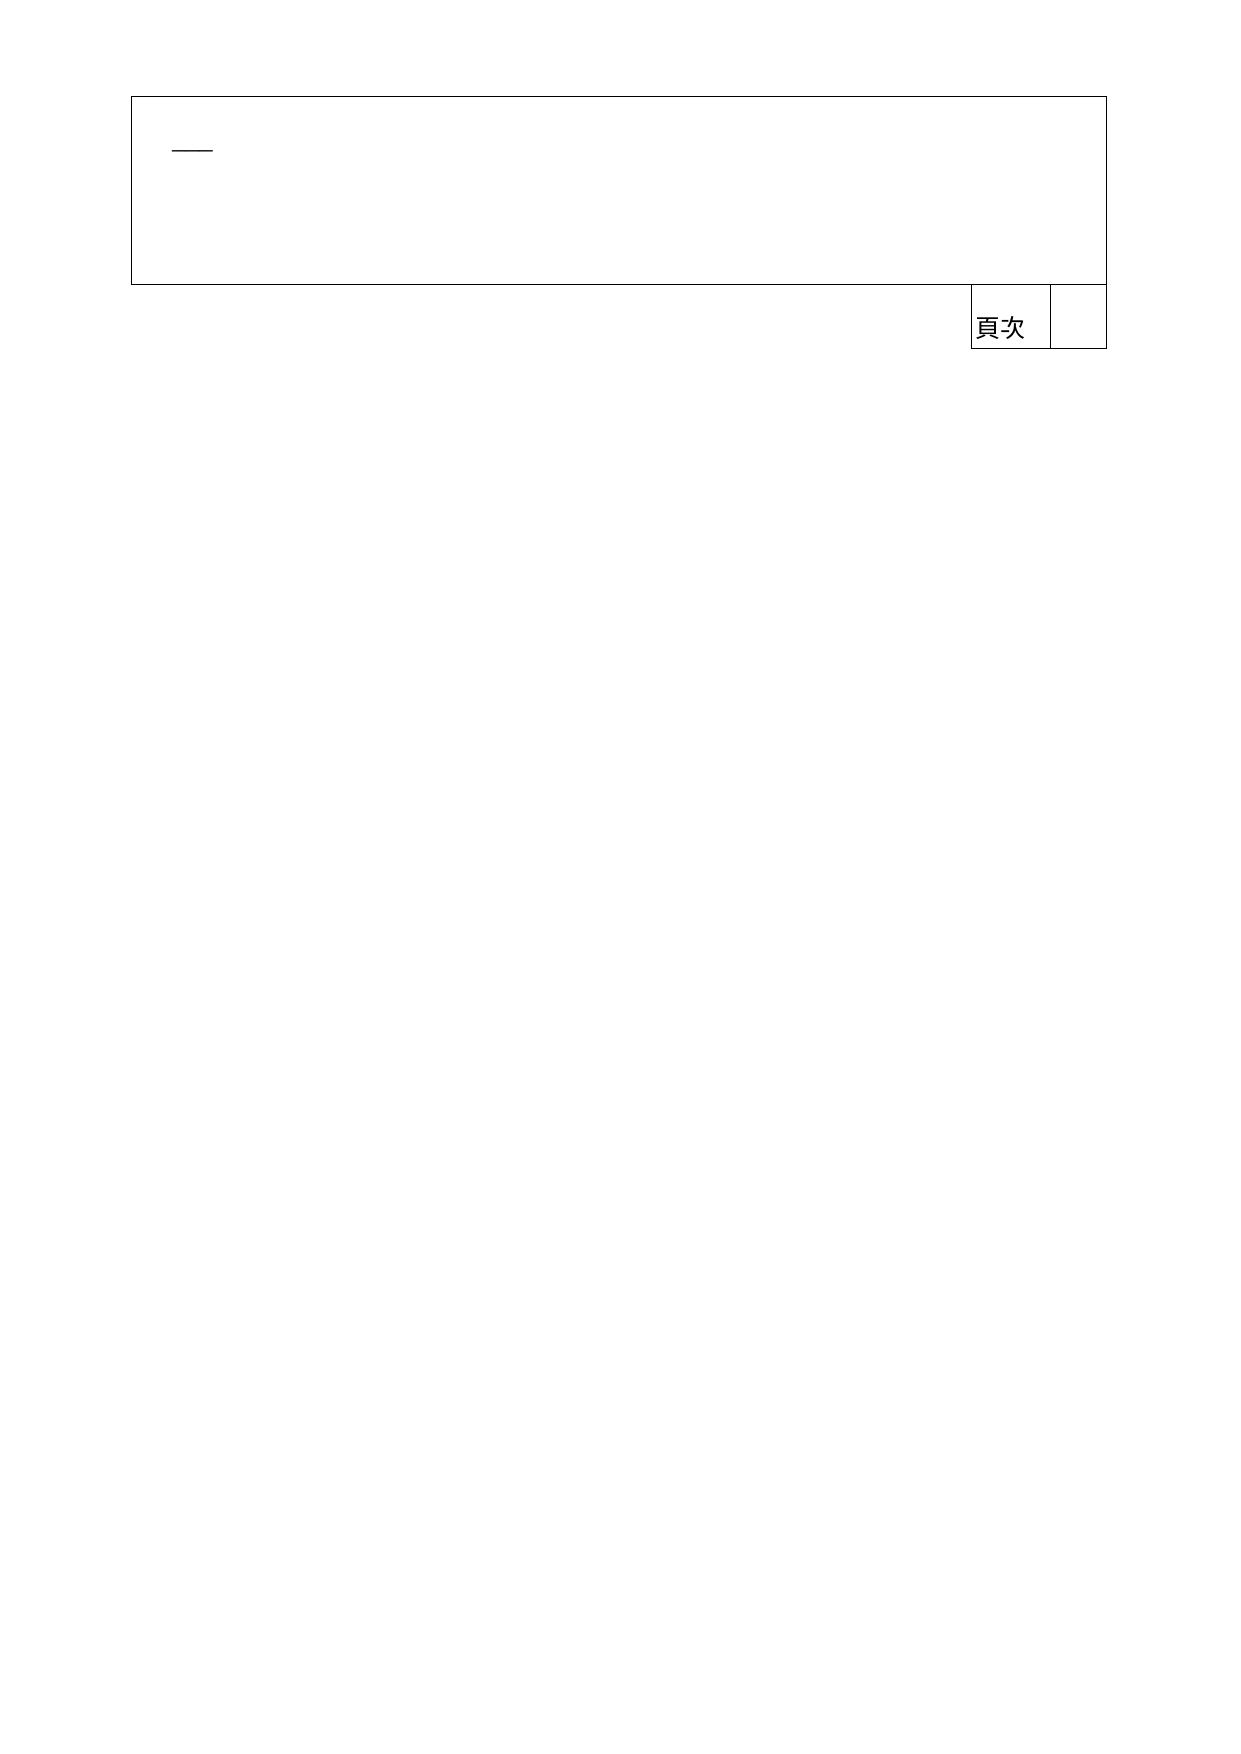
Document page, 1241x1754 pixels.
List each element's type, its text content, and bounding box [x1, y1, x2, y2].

table_cell 頁次 [972, 285, 1050, 348]
table_cell 煙囪煙流下洗機制啟用 通過檢核須啟用煙囪煙流下洗機制共有______個煙囪與_____個建築物。 開發中心之座標(TWD97二分帶座標值)：單位為公尺 (TWD97-E) ______________，(TWD97-N)______________ 模擬範圍 東西向範圍(TWD97-E座標)：_______________________單位為公尺 南北向範圍(TWD97-N座標)：_______________________單位為公尺 模擬範圍涵蓋之縣市：_________________________ 模擬區域內所有網格間距是否為一致： □是，全部網格間距_____(公尺) □否，距離中心_____(公里)內網格間距____(公尺)，其餘網格間距____(公尺) 模擬期程與方式： 模擬期程： □三年 □五年 模擬方式： □逐年模擬(一次模擬一年) 氣象資料使用年份：_________________________ 地面氣象資料是否使用公告資料: □ 是 □ 否，自行計算 高空氣象資料是否使用公告資料: □ 是 □ 否，自行計算 地程高度與尺丘高度是否使用公告資料: □ 是 □ 否，自行計算 是否自行內插：□是，使用四點線性內插方法 □否 空氣污染物容許增量值模擬結果： 請依照模擬範圍所涵蓋之縣市別自行增列填表，若無所列之模擬物種免填 模式模擬設定、程式執行與結果分析者簽名：____________________________ [132, 97, 1106, 284]
table_cell [131, 285, 971, 348]
table_cell [1051, 285, 1106, 348]
